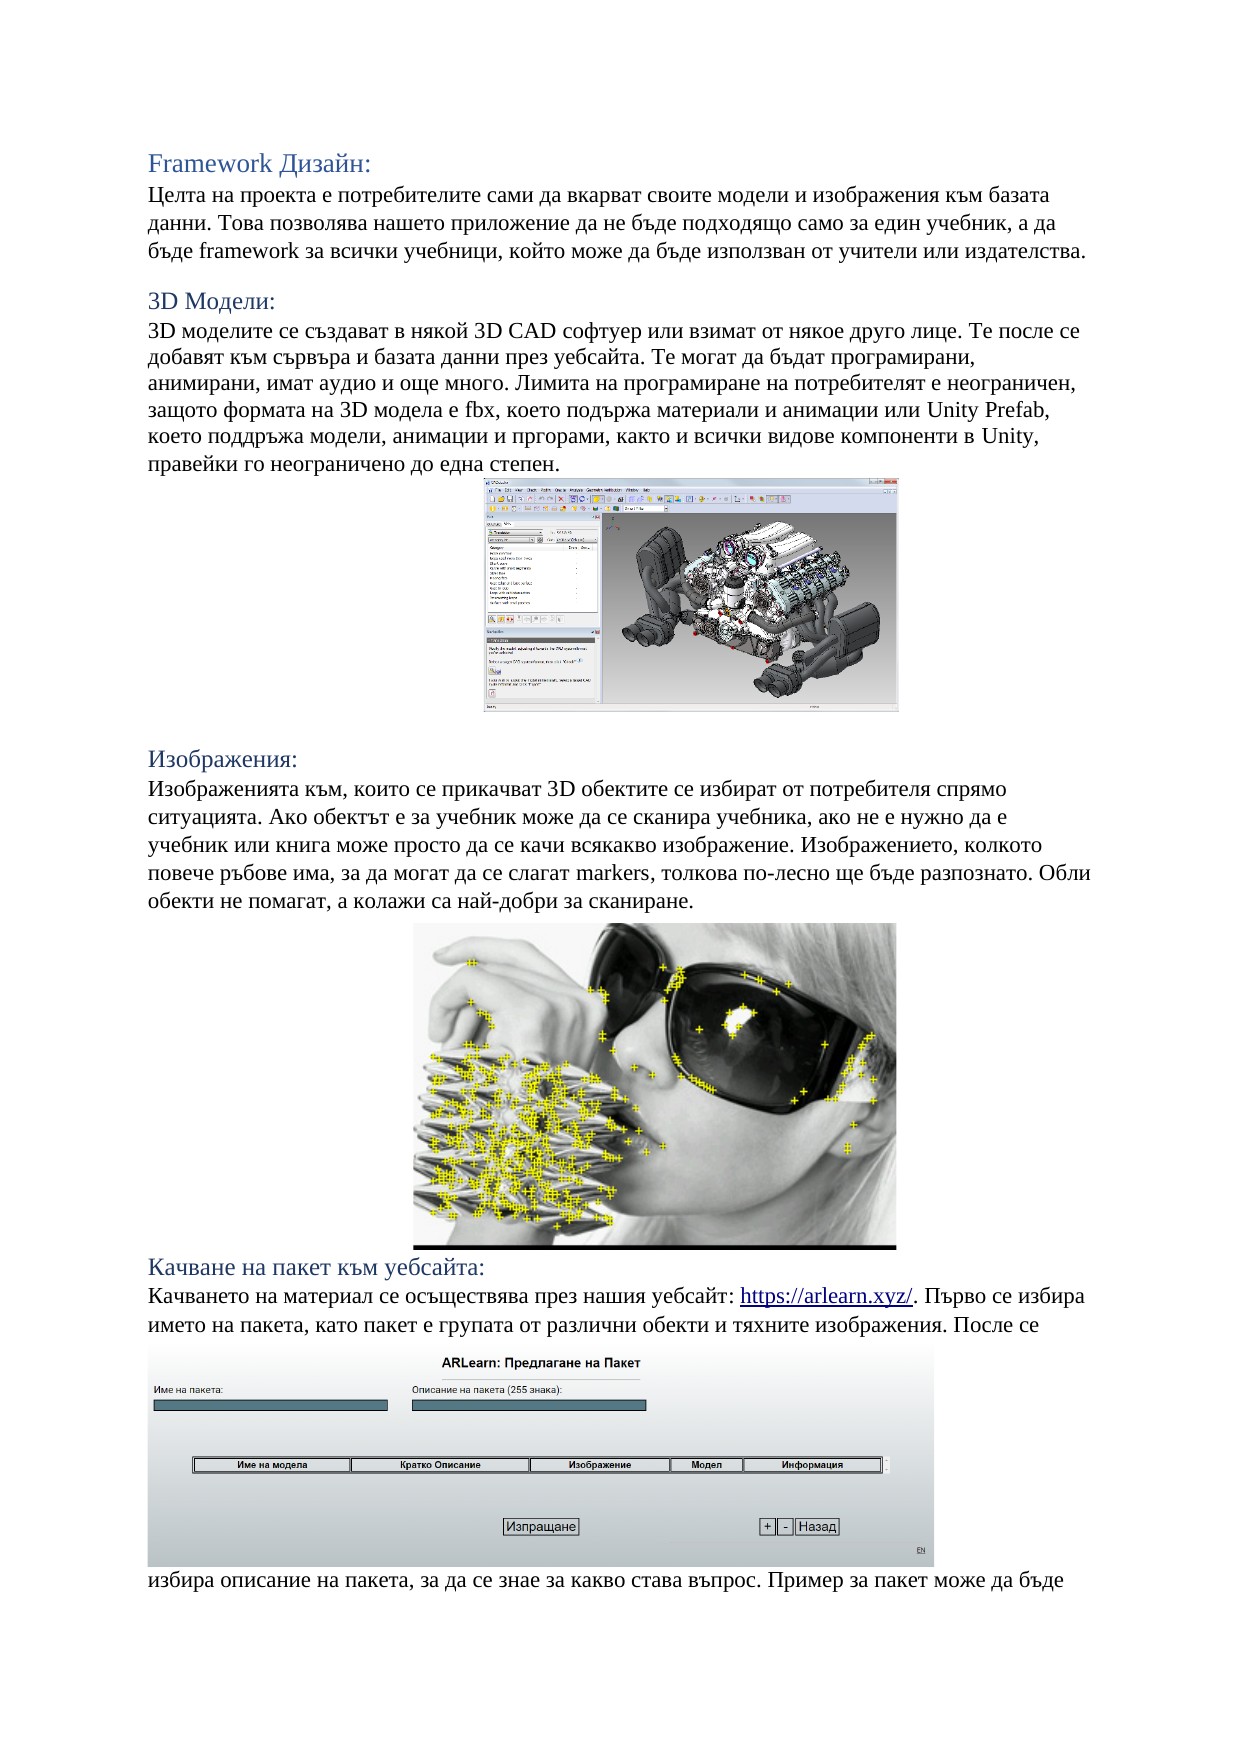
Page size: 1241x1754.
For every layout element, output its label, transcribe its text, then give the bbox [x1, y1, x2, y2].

text 3D моделите се създават в някой 3D CAD софтуер или взимат от някое друго лице. Те после се добавят към сървъра и базата данни през уебсайта. Те могат да бъдат програмирани, анимирани, имат аудио и още много. Лимита на програмиране на потребителят е неограничен, защото формата на 3D модела е fbx, което подържа материали и анимации или Unity Prefab, което поддръжа модели, анимации и пргорами, както и всички видове компоненти в Unity, правейки го неограничено до една степен. [148, 317, 1093, 740]
text Изображенията към, които се прикачват 3D обектите се избират от потребителя спрямо ситуацията. Ако обектът е за учебник може да се сканира учебника, ако не е нужно да е учебник или книга може просто да се качи всякакво изображение. Изображението, колкото повече ръбове има, за да могат да се слагат markers, толкова по-лесно ще бъде разпознато. Обли обекти не помагат, а колажи са най-добри за сканиране. [148, 775, 1093, 914]
subtitle 3D Модели: [148, 286, 1093, 315]
text Целта на проекта е потребителите сами да вкарват своите модели и изображения към базата данни. Това позволява нашето приложение да не бъде подходящо само за един учебник, а да бъде framework за всички учебници, който може да бъде използван от учители или издателства. [148, 181, 1093, 263]
text Качването на материал се осъществява през нашия уебсайт: https://arlearn.xyz/. Първо се избира името на пакета, като пакет е групата от различни обекти и тяхните изображения. После се избира описание на пакета, за да се знае за какво става въпрос. Пример за пакет може да бъде [148, 1283, 1093, 1593]
subtitle Качване на пакет към уебсайта: [148, 936, 1093, 1281]
subtitle Изображения: [148, 744, 1093, 773]
subtitle Framework Дизайн: [148, 148, 1093, 179]
